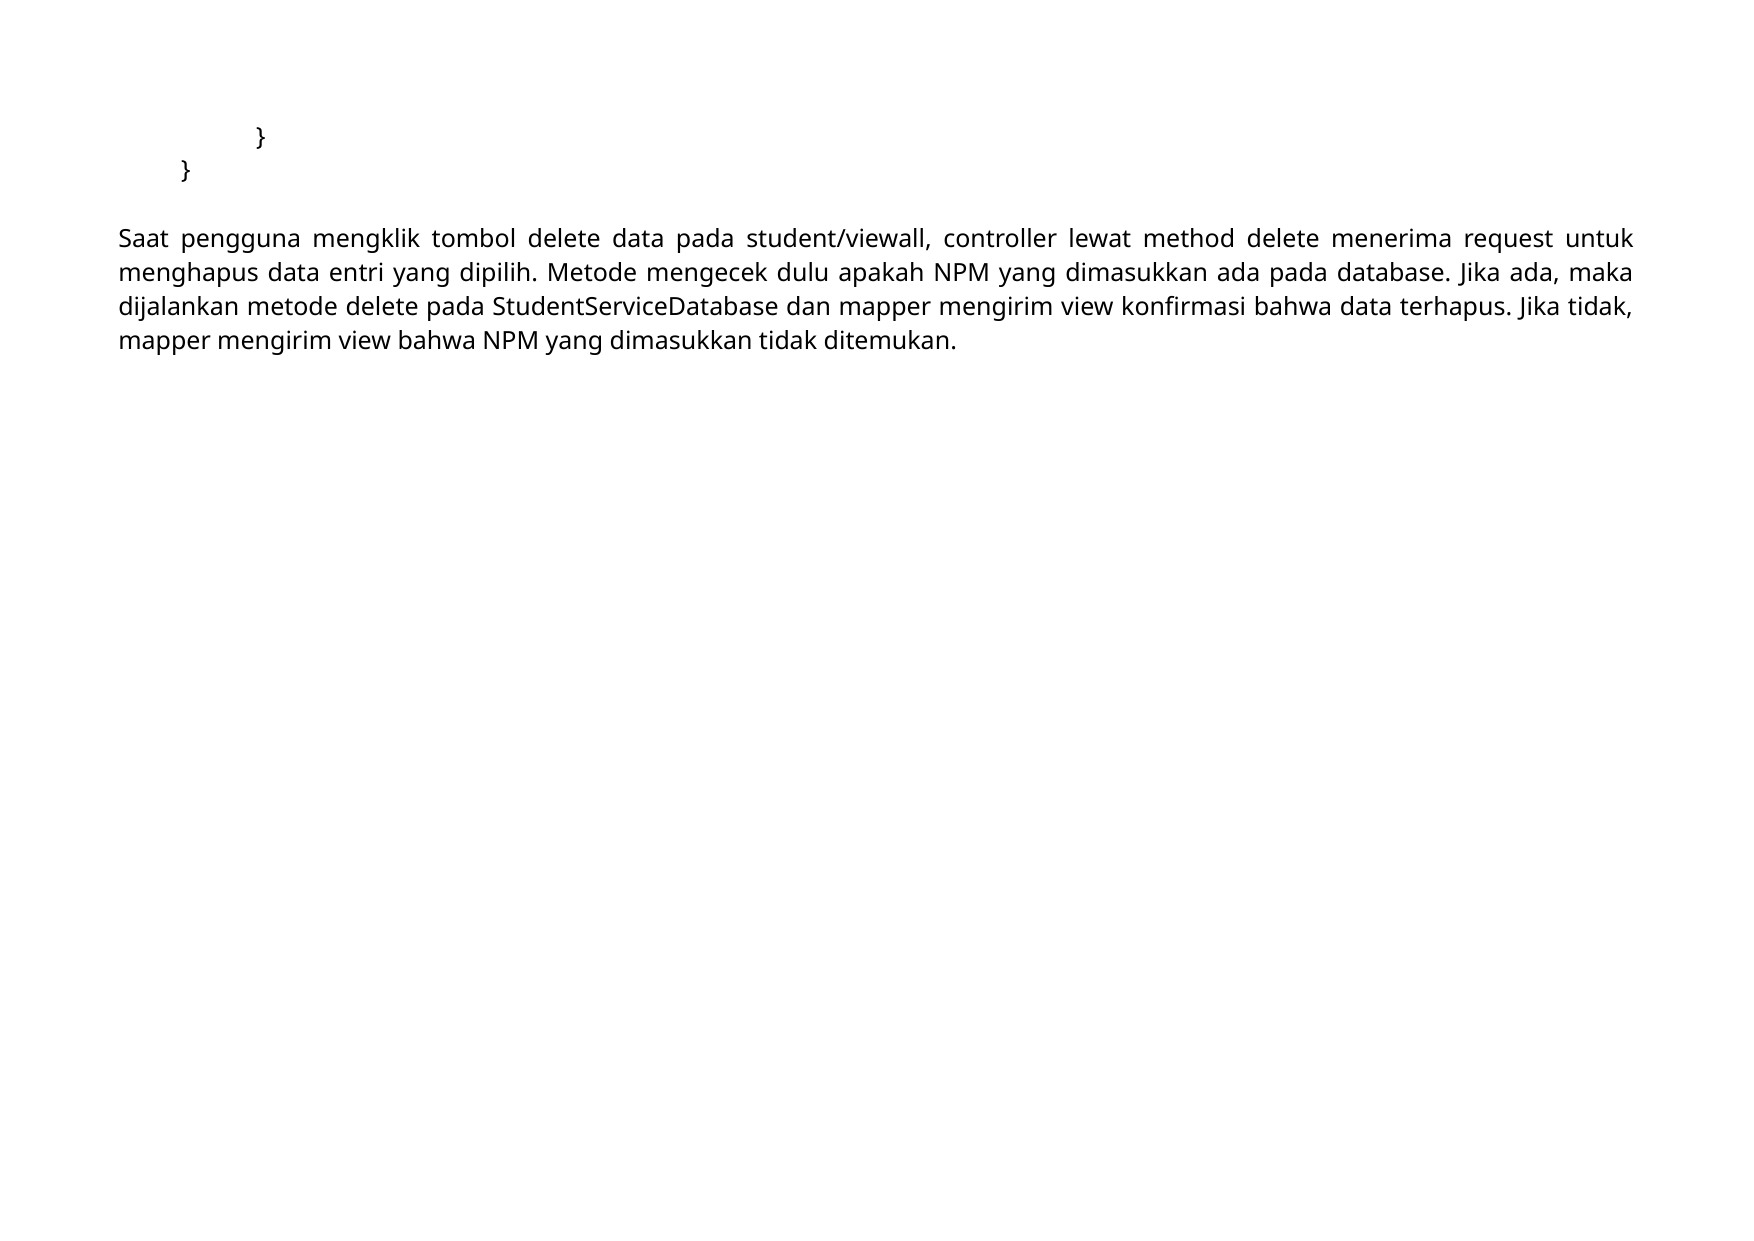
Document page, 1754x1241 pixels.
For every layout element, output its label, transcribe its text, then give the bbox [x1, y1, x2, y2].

text } [118, 152, 1636, 186]
text } [118, 118, 1636, 152]
text Saat pengguna mengklik tombol delete data pada student/viewall, controller lewat method delete menerima request untuk menghapus data entri yang dipilih. Metode mengecek dulu apakah NPM yang dimasukkan ada pada database. Jika ada, maka dijalankan metode delete pada StudentServiceDatabase dan mapper mengirim view konfirmasi bahwa data terhapus. Jika tidak, mapper mengirim view bahwa NPM yang dimasukkan tidak ditemukan. [118, 220, 1636, 357]
